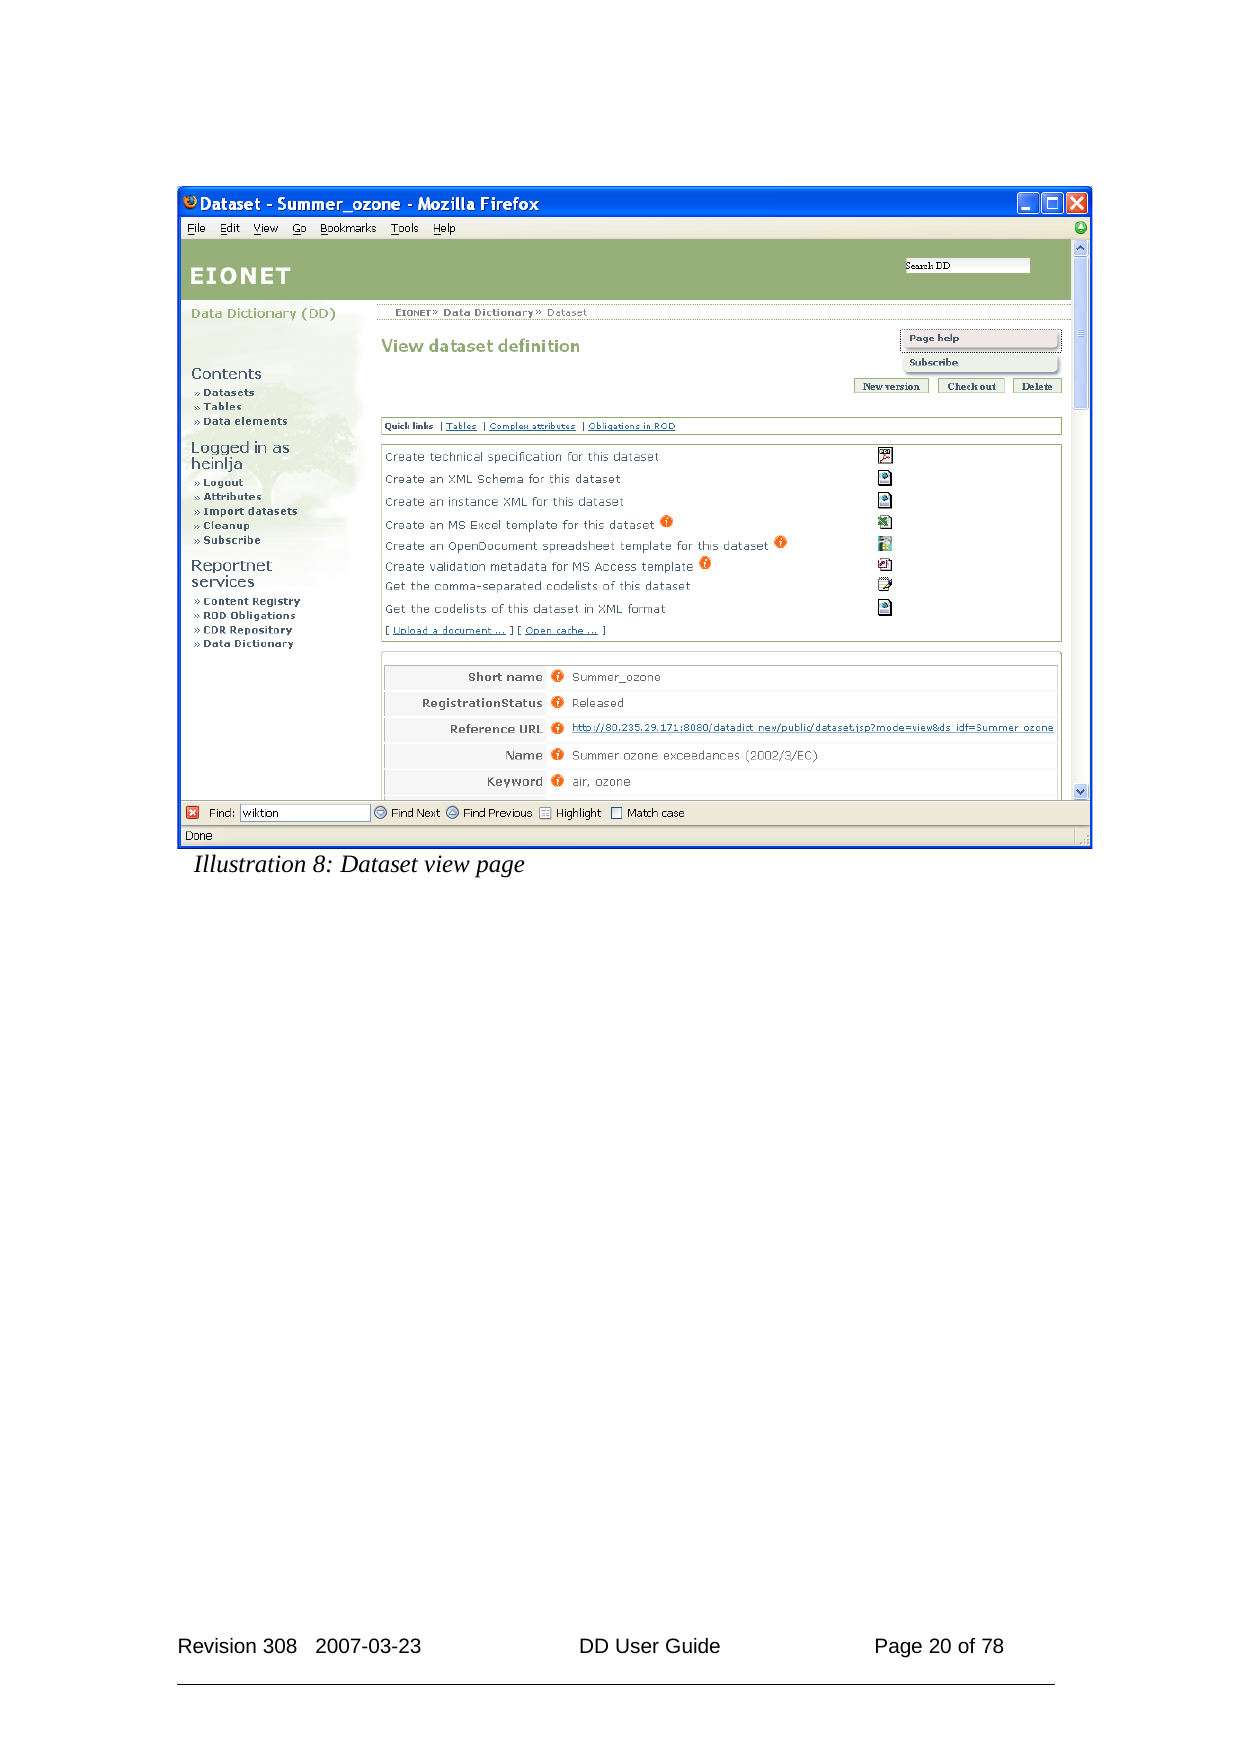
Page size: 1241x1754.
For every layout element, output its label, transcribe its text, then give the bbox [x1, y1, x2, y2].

picture [177, 186, 1093, 849]
text Illustration 8: Dataset view page [194, 849, 1076, 878]
